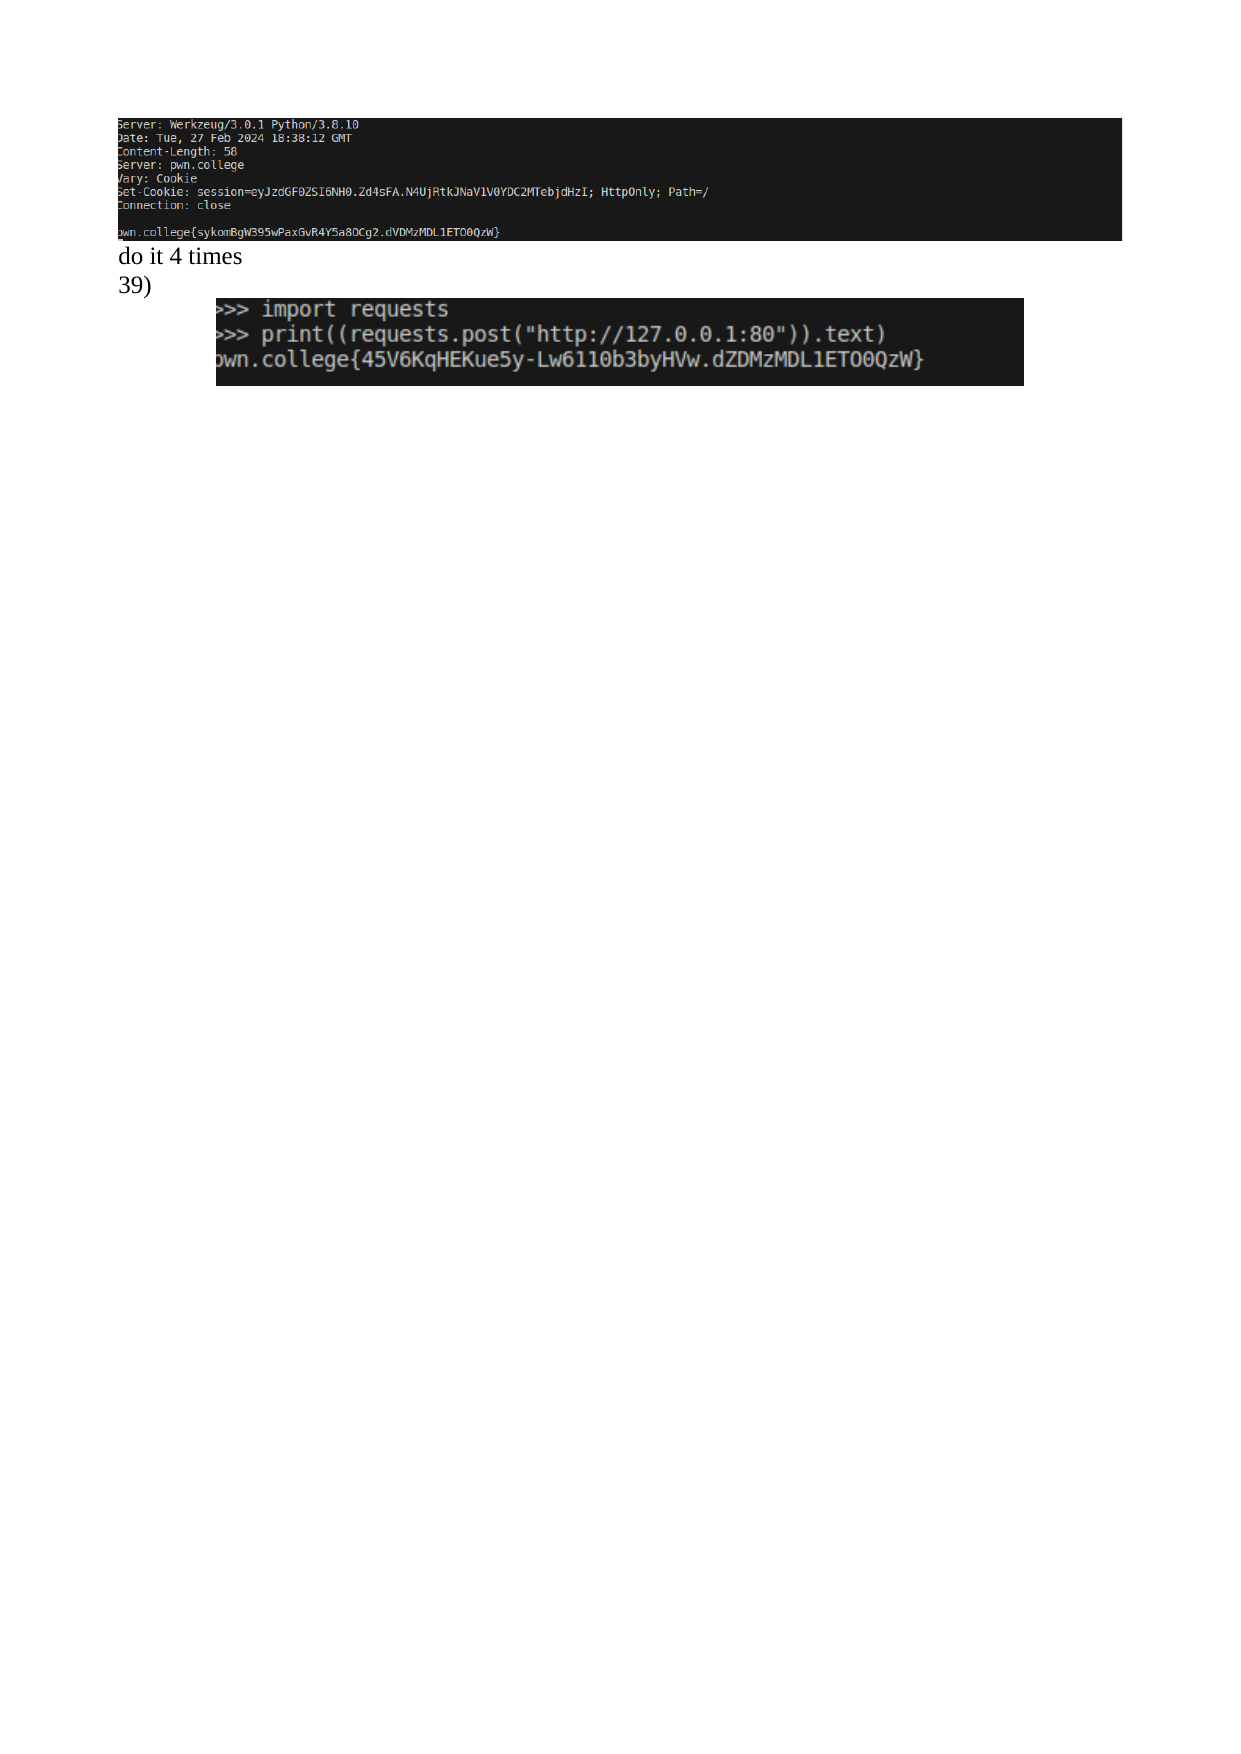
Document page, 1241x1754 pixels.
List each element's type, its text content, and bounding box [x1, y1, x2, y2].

text 39) [118, 270, 1122, 298]
picture [118, 118, 1123, 241]
text do it 4 times [118, 241, 1122, 270]
picture [216, 298, 1024, 386]
